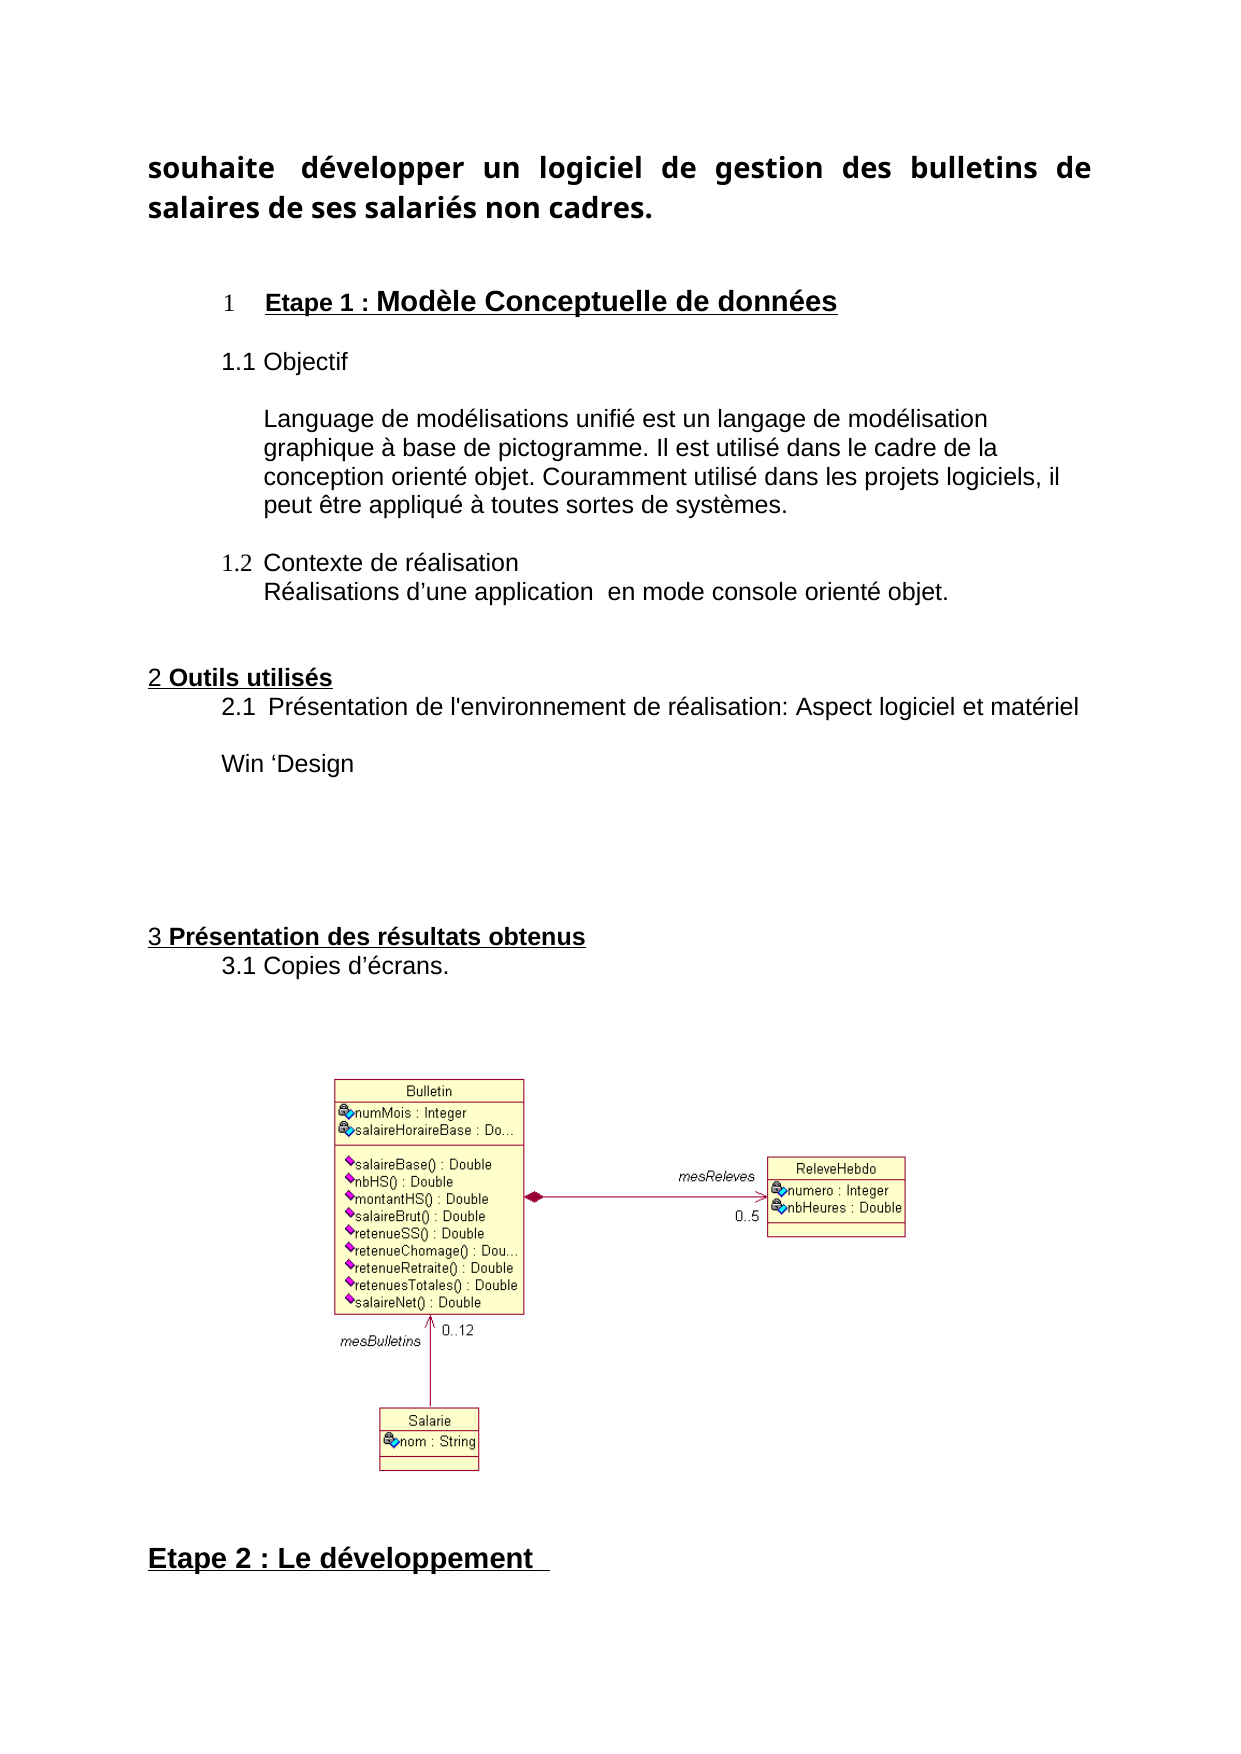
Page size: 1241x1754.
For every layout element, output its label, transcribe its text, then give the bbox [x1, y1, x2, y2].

text Win ‘Design [148, 749, 1093, 778]
text 3 Présentation des résultats obtenus [148, 922, 1093, 951]
list Contexte de réalisation [221, 548, 1093, 577]
text souhaite développer un logiciel de gestion des bulletins de salaires de ses salariés non cadres. [148, 148, 1093, 227]
text 3.1 Copies d’écrans. [148, 951, 1093, 979]
text Etape 2 : Le développement [148, 1541, 1093, 1574]
text 2.1 Présentation de l'environnement de réalisation: Aspect logiciel et matériel [221, 692, 1093, 721]
list Objectif [221, 347, 1093, 376]
text 2 Outils utilisés [148, 663, 1093, 692]
text Language de modélisations unifié est un langage de modélisation graphique à base de pictogramme. Il est utilisé dans le cadre de la conception orienté objet. Couramment utilisé dans les projets logiciels, il peut être appliqué à toutes sortes de systèmes. [263, 404, 1093, 519]
text Réalisations d’une application en mode console orienté objet. [263, 577, 1093, 606]
list Etape 1 : Modèle Conceptuelle de données [223, 284, 1093, 318]
